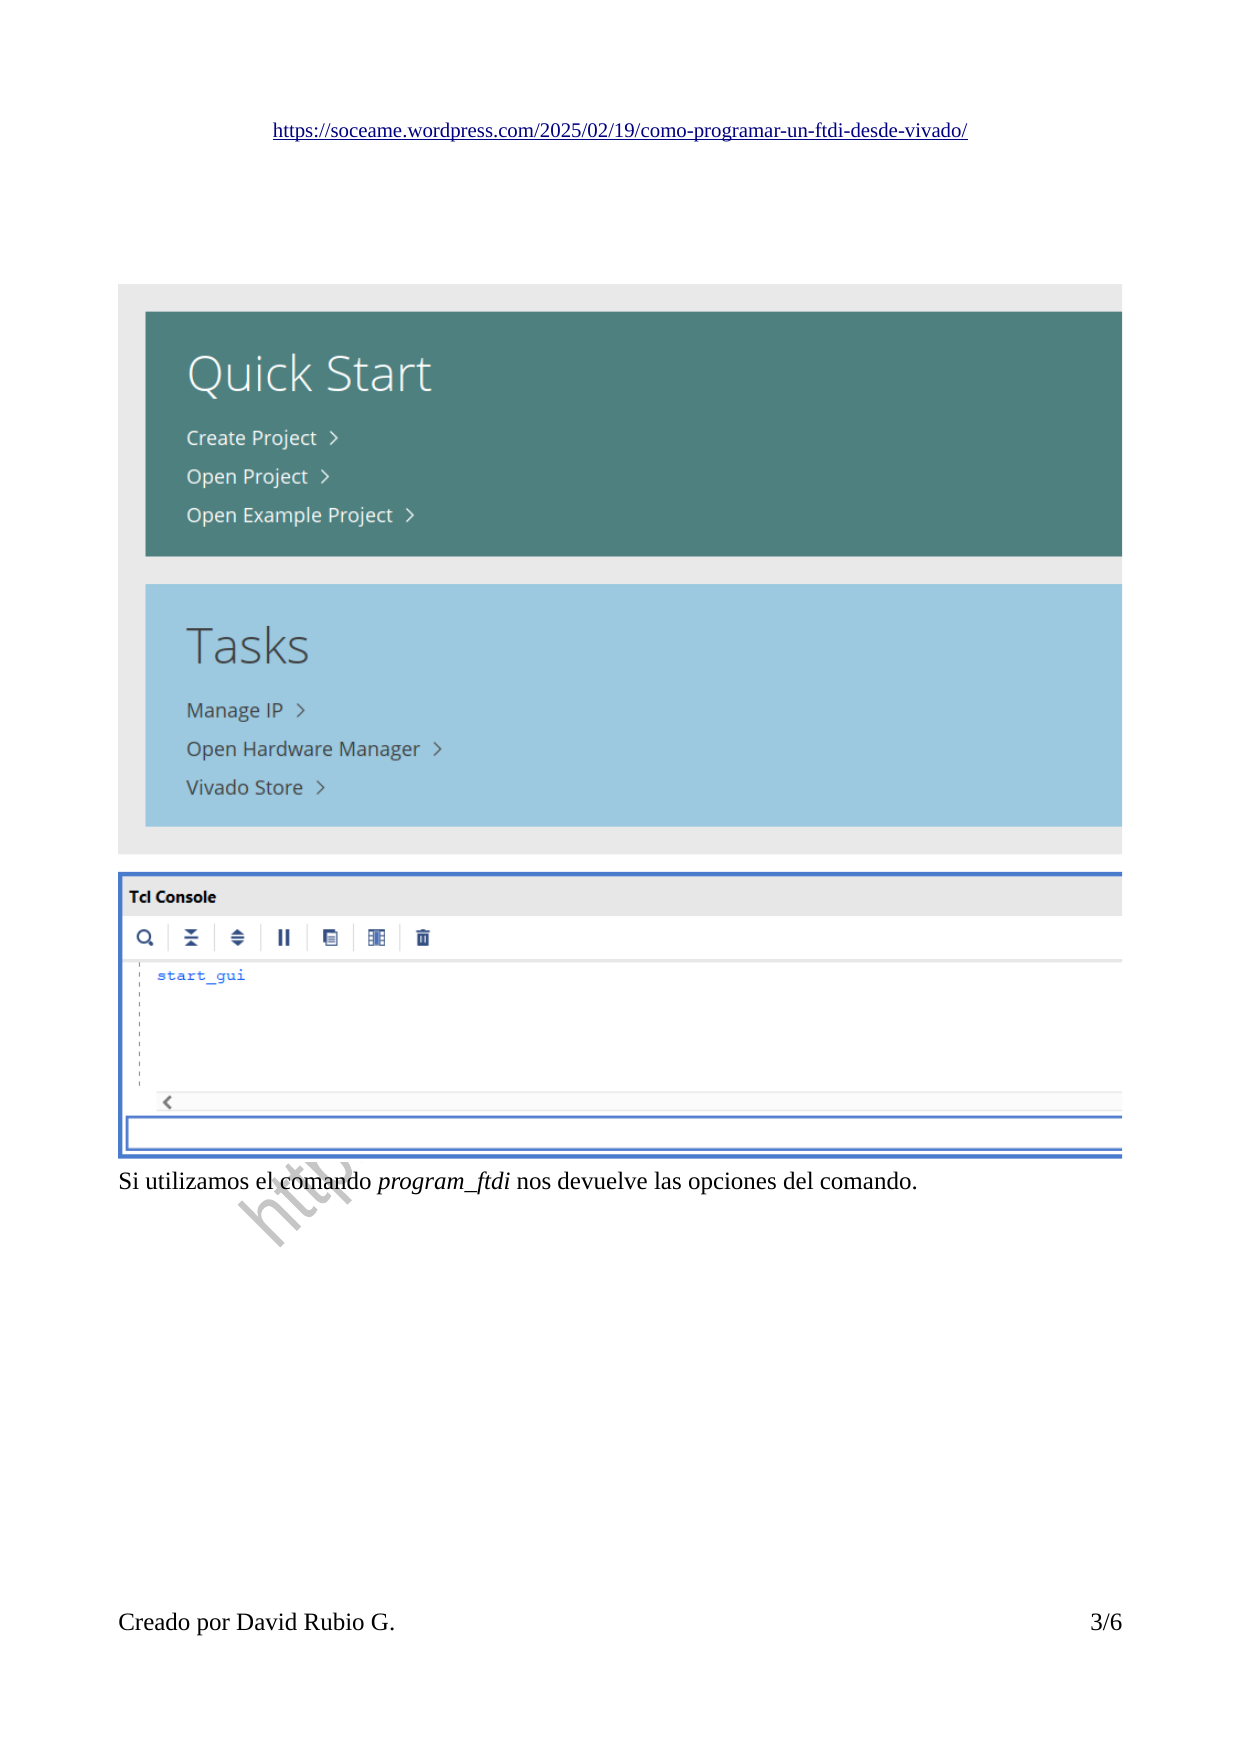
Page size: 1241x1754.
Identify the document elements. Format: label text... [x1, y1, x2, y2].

text Si utilizamos el comando program_ftdi nos devuelve las opciones del comando. [118, 1162, 318, 1194]
picture [118, 272, 1123, 1162]
text Si utilizamos el comando program_ftdi nos devuelve las opciones del comando. [342, 1162, 1122, 1194]
